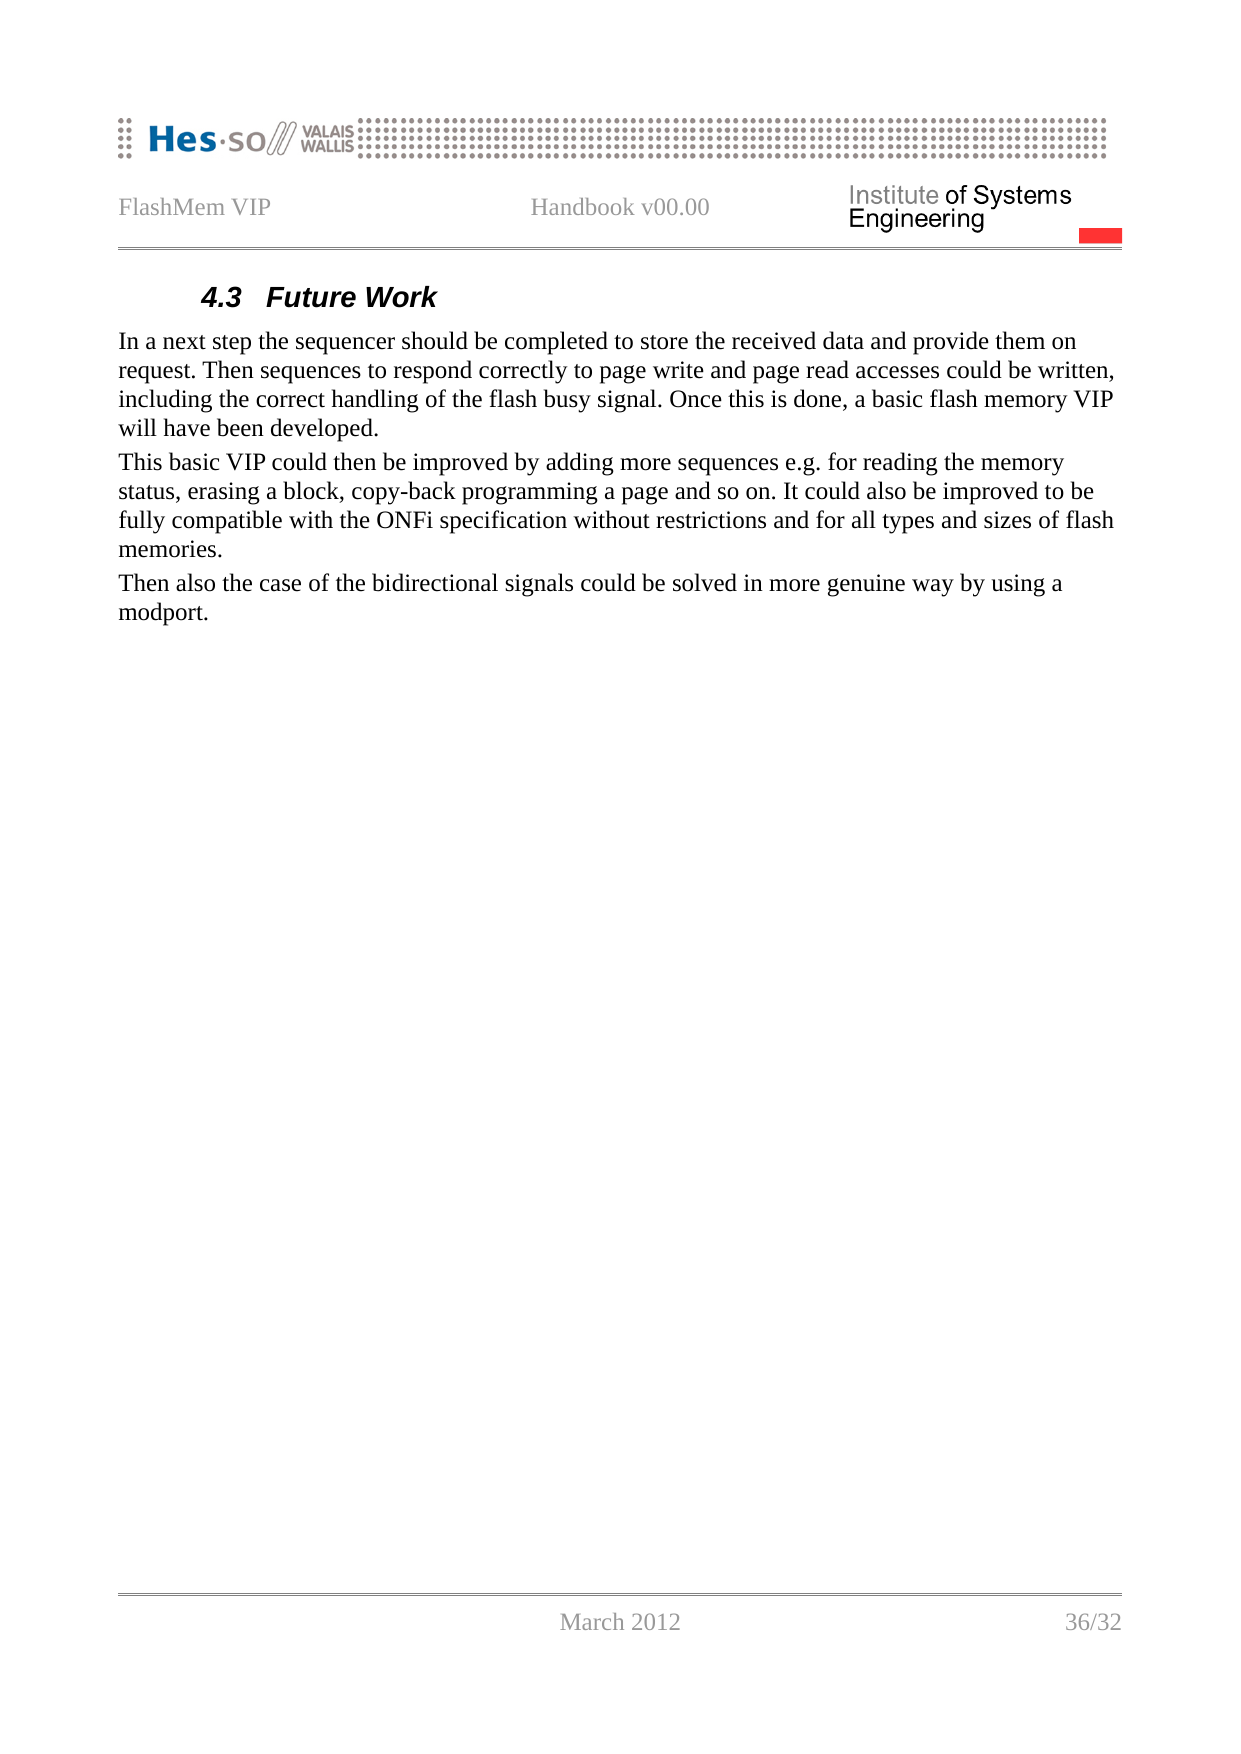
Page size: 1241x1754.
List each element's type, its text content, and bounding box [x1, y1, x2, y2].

text This basic VIP could then be improved by adding more sequences e.g. for reading the memory status, erasing a block, copy-back programming a page and so on. It could also be improved to be fully compatible with the ONFi specification without restrictions and for all types and sizes of flash memories. [118, 447, 1122, 562]
picture [118, 118, 1123, 244]
subtitle Future Work [193, 281, 1122, 314]
text Then also the case of the bidirectional signals could be solved in more genuine way by using a modport. [118, 568, 1122, 626]
text In a next step the sequencer should be completed to store the received data and provide them on request. Then sequences to respond correctly to page write and page read accesses could be written, including the correct handling of the flash busy signal. Once this is done, a basic flash memory VIP will have been developed. [118, 326, 1122, 441]
